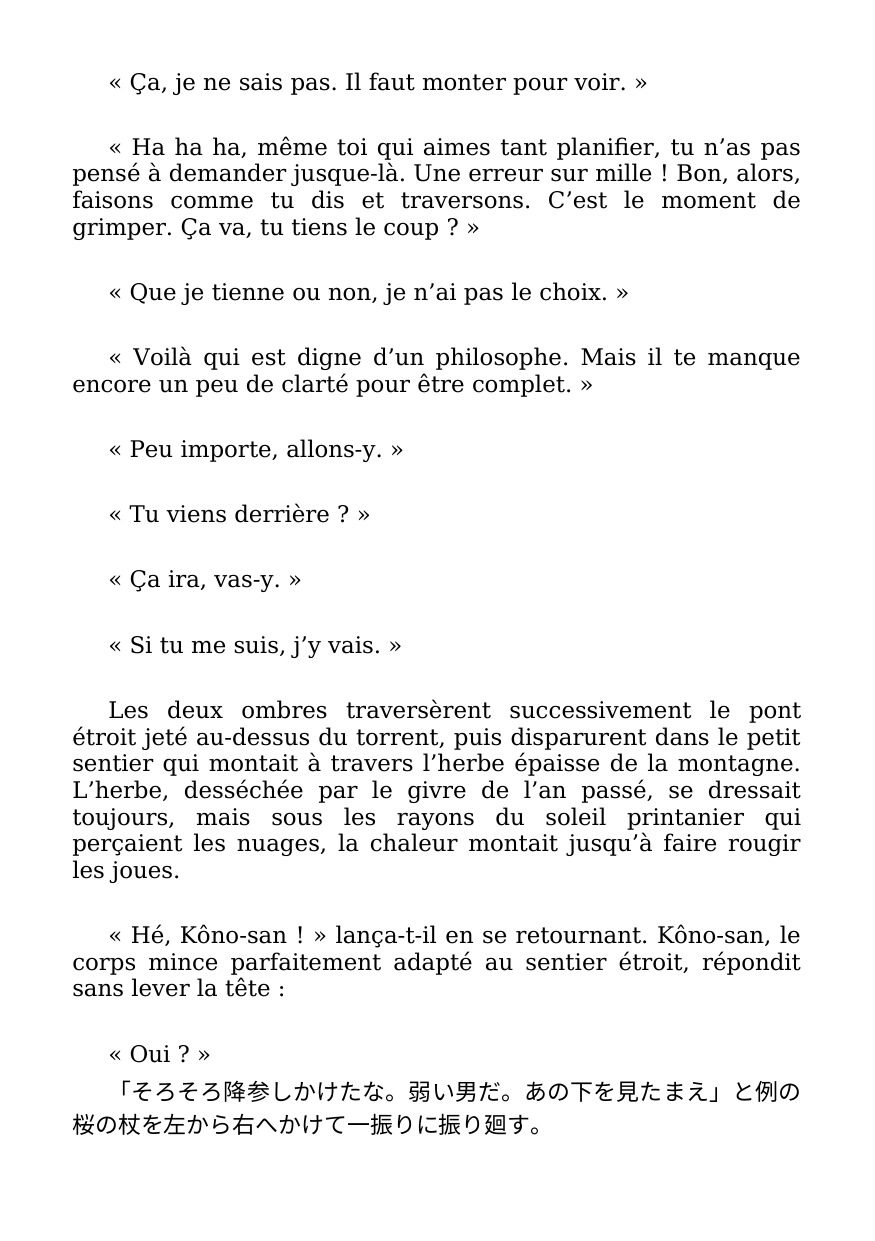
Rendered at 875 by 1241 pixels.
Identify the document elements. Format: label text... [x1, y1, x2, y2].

text « Oui ? » [72, 1041, 802, 1067]
text « Ça ira, vas-y. » [72, 567, 802, 593]
text « Peu importe, allons-y. » [72, 436, 802, 463]
text « Ha ha ha, même toi qui aimes tant planifier, tu n’as pas pensé à demander jusque-là. Une erreur sur mille ! Bon, alors, faisons comme tu dis et traversons. C’est le moment de grimper. Ça va, tu tiens le coup ? » [72, 134, 802, 241]
text « Si tu me suis, j’y vais. » [72, 632, 802, 658]
text 「そろそろ降参しかけたな。弱い男だ。あの下を見たまえ」と例の桜の杖を左から右へかけて一振りに振り廻す。 [72, 1073, 802, 1140]
text « Ça, je ne sais pas. Il faut monter pour voir. » [72, 69, 802, 95]
text « Que je tienne ou non, je n’ai pas le choix. » [72, 279, 802, 306]
text Les deux ombres traversèrent successivement le pont étroit jeté au-dessus du torrent, puis disparurent dans le petit sentier qui montait à travers l’herbe épaisse de la montagne. L’herbe, desséchée par le givre de l’an passé, se dressait toujours, mais sous les rayons du soleil printanier qui perçaient les nuages, la chaleur montait jusqu’à faire rougir les joues. [72, 697, 802, 884]
text « Tu viens derrière ? » [72, 501, 802, 528]
text « Voilà qui est digne d’un philosophe. Mais il te manque encore un peu de clarté pour être complet. » [72, 344, 802, 398]
text « Hé, Kôno-san ! » lança-t-il en se retournant. Kôno-san, le corps mince parfaitement adapté au sentier étroit, répondit sans lever la tête : [72, 922, 802, 1002]
